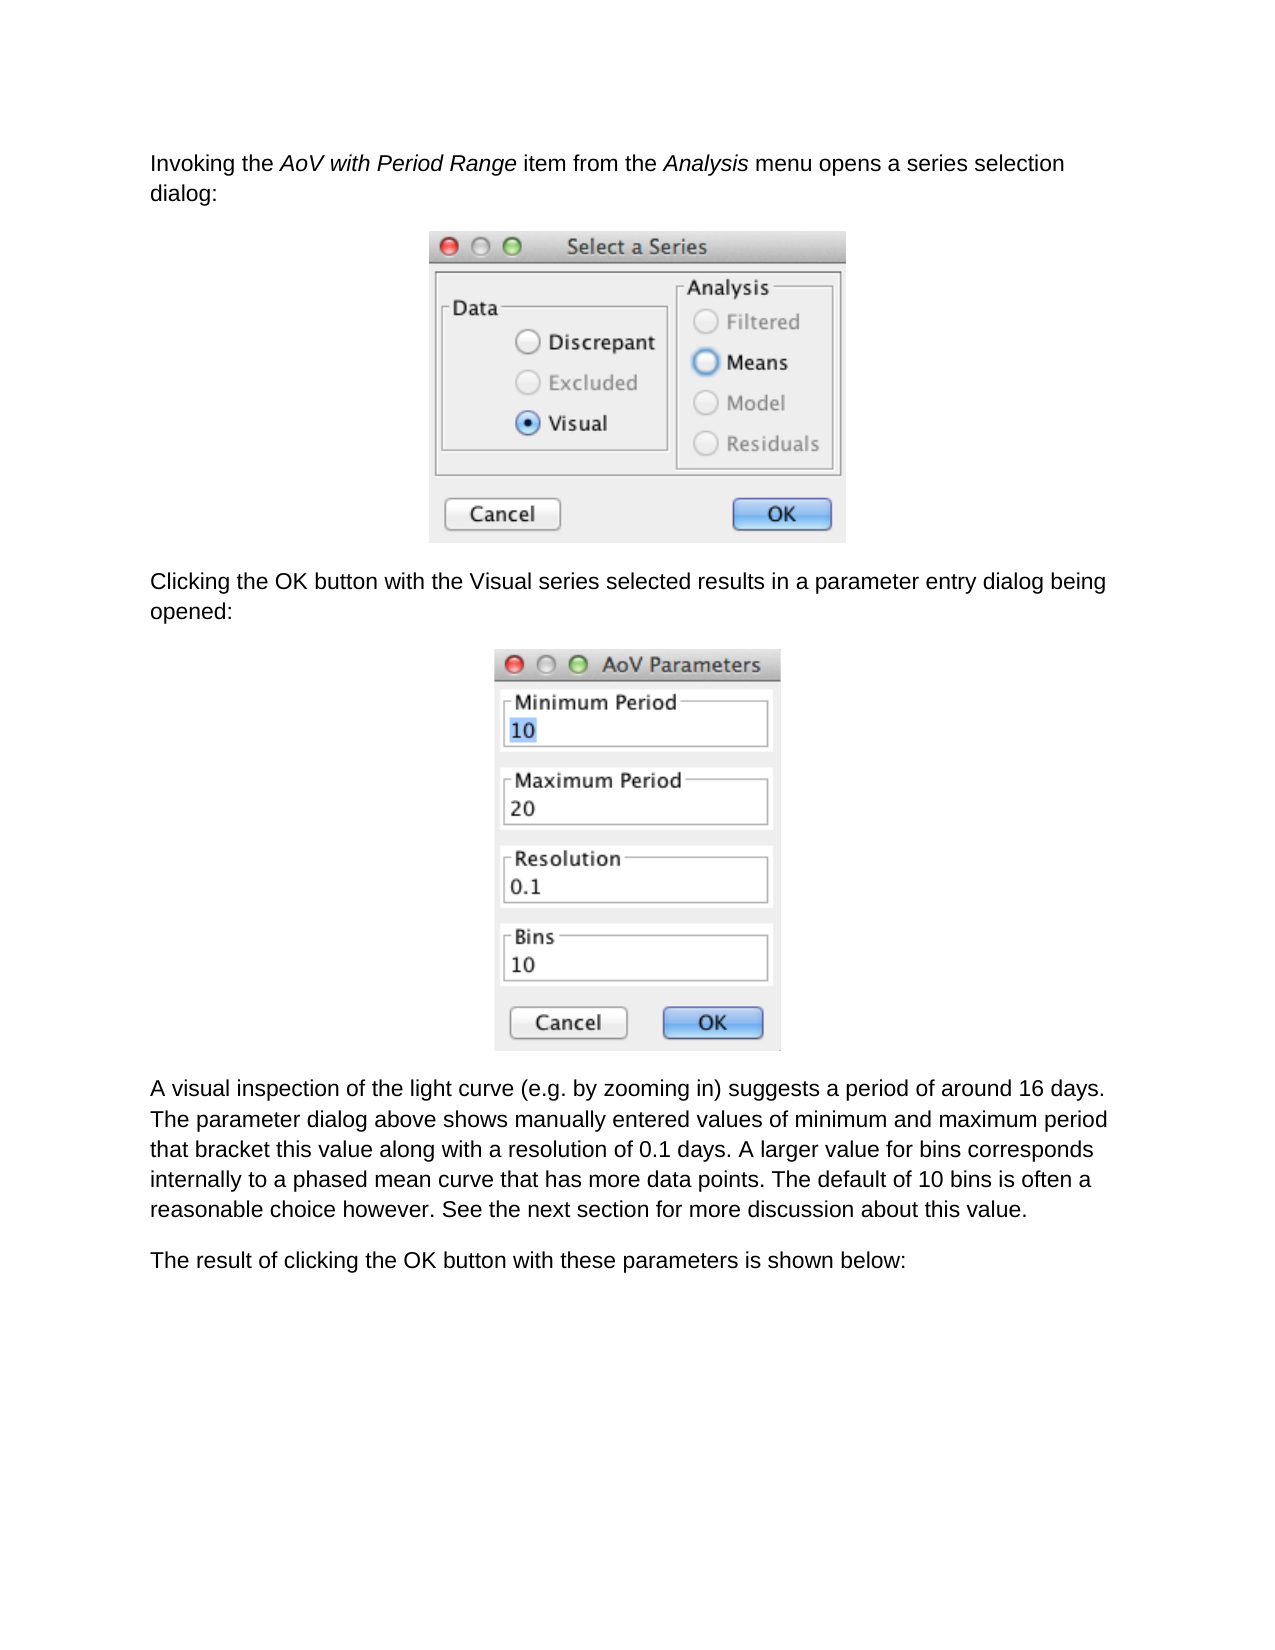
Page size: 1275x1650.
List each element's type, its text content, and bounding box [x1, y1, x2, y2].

text The result of clicking the OK button with these parameters is shown below: [150, 1247, 1125, 1274]
text A visual inspection of the light curve (e.g. by zooming in) suggests a period of around 16 days. The parameter dialog above shows manually entered values of minimum and maximum period that bracket this value along with a resolution of 0.1 days. A larger value for bins corresponds internally to a phased mean curve that has more data points. The default of 10 bins is often a reasonable choice however. See the next section for more discussion about this value. [150, 1075, 1125, 1223]
text Invoking the AoV with Period Range item from the Analysis menu opens a series selection dialog: [150, 150, 1125, 207]
text Clicking the OK button with the Visual series selected results in a parameter entry dialog being opened: [150, 568, 1125, 624]
